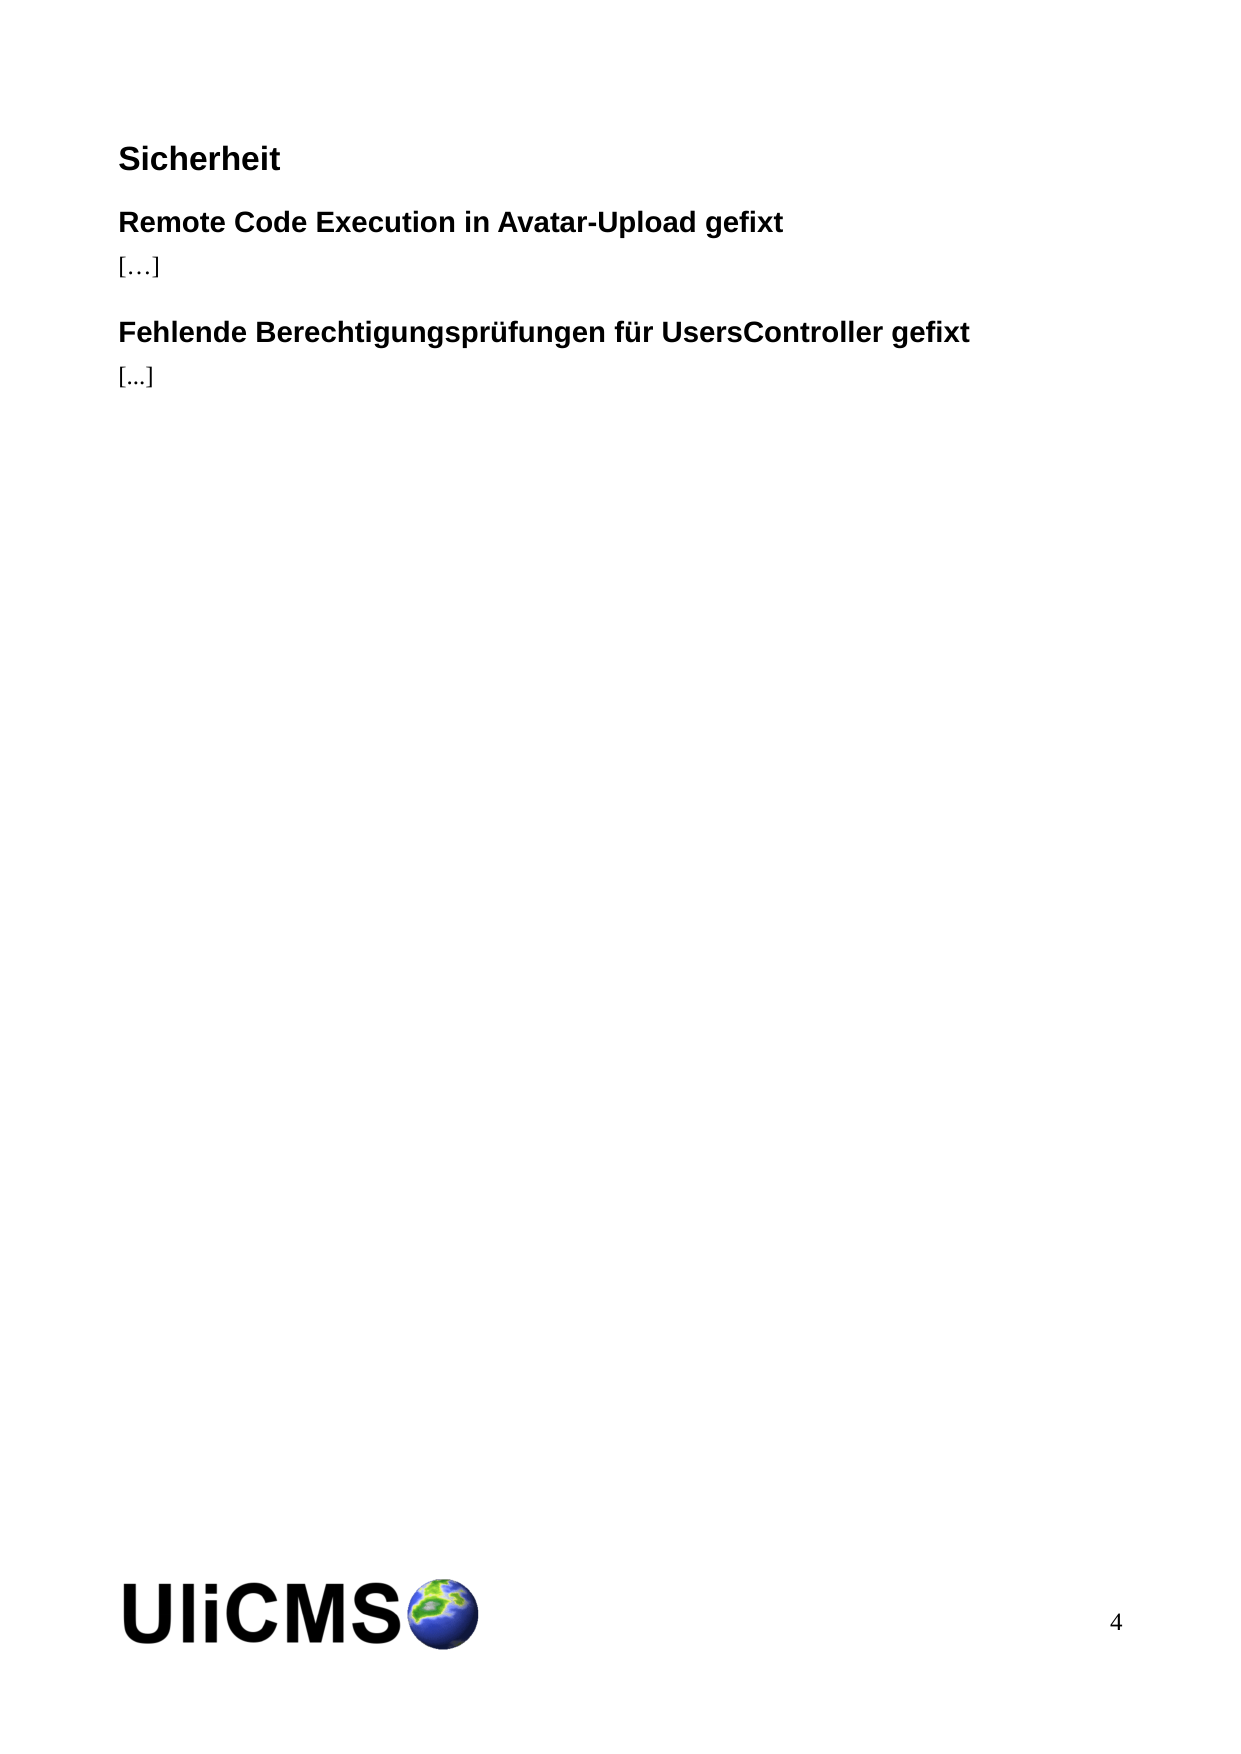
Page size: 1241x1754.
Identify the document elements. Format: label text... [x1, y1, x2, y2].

subtitle Sicherheit [118, 139, 1122, 178]
subtitle Fehlende Berechtigungsprüfungen für UsersController gefixt [118, 314, 1122, 348]
text [...] [118, 361, 1122, 389]
text […] [118, 251, 1122, 280]
picture [118, 1578, 479, 1652]
subtitle Remote Code Execution in Avatar-Upload gefixt [118, 205, 1122, 238]
